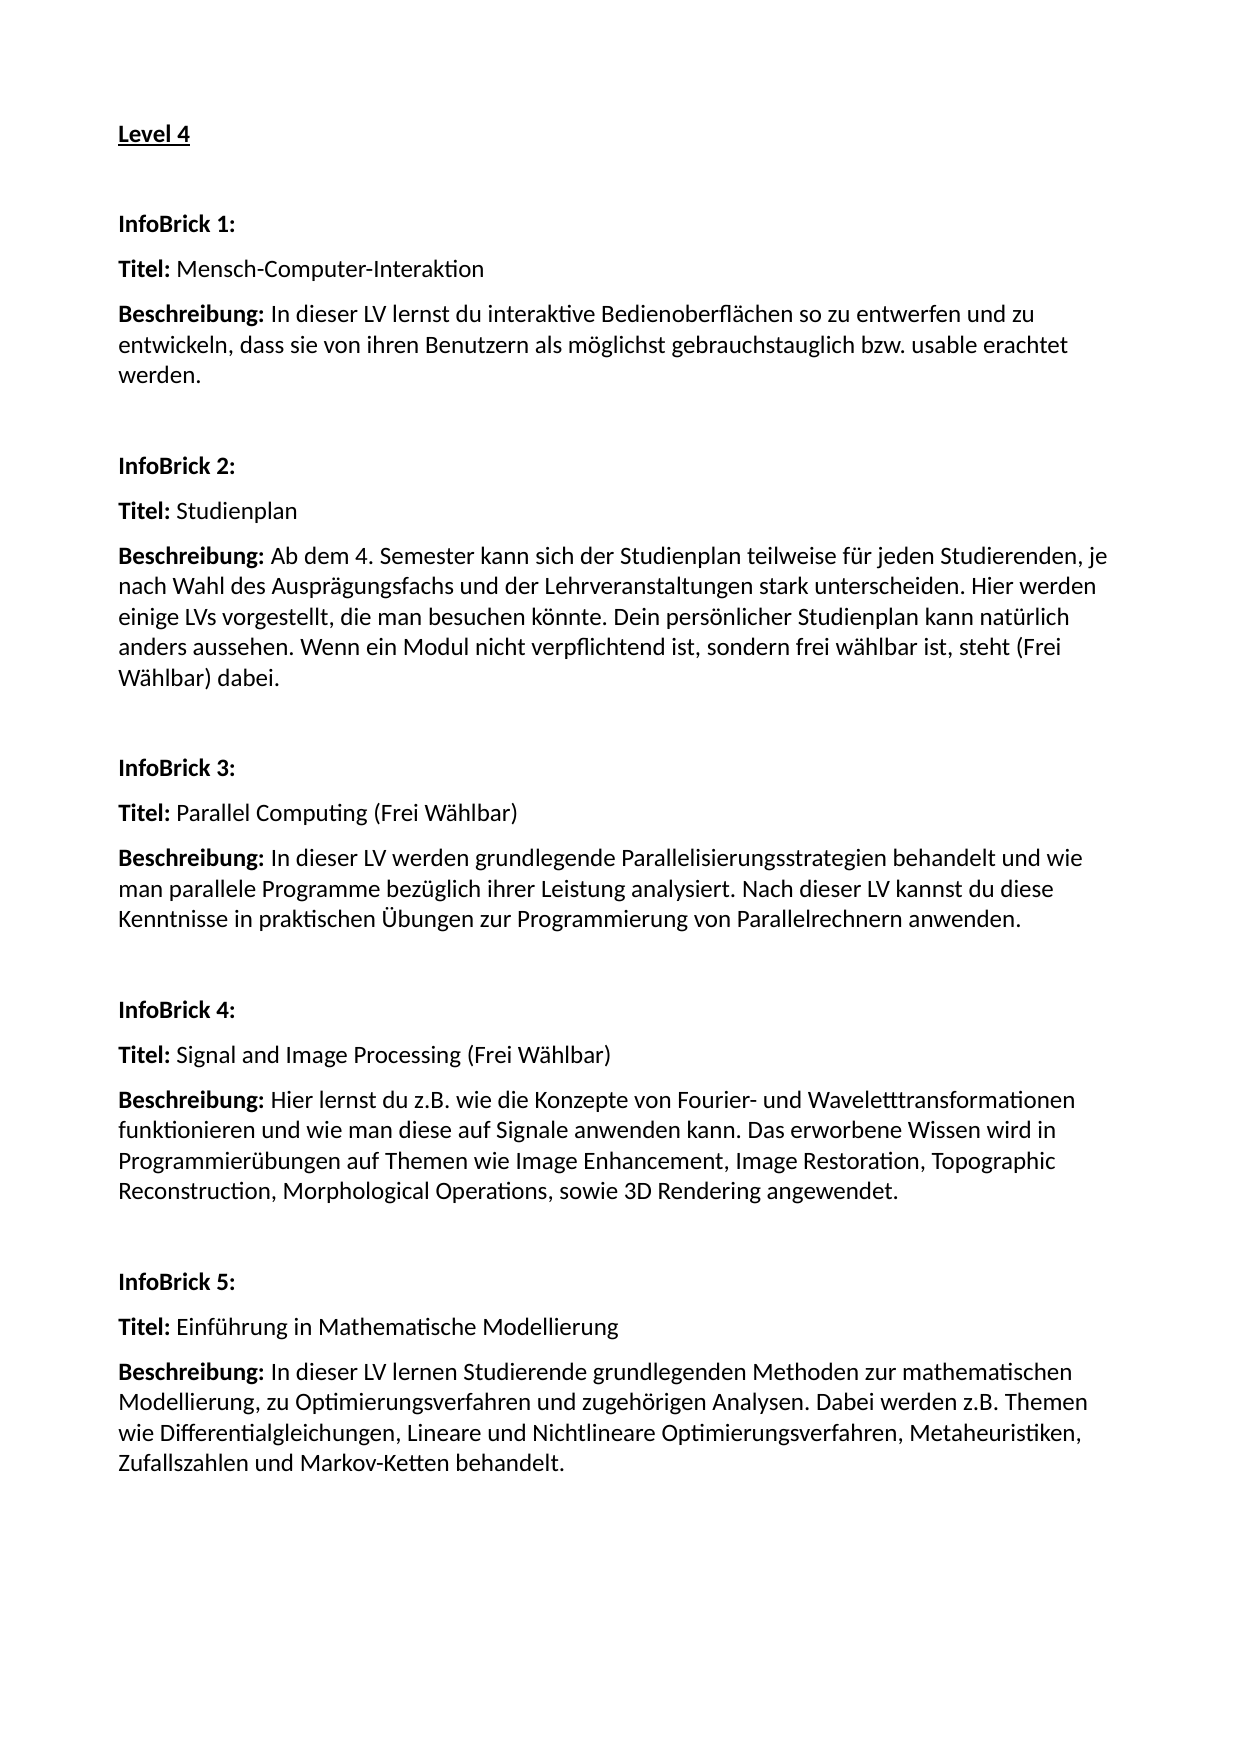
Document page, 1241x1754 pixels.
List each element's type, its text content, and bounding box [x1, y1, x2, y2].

text Titel: Parallel Computing (Frei Wählbar) [118, 797, 1122, 828]
text Beschreibung: Ab dem 4. Semester kann sich der Studienplan teilweise für jeden Studierenden, je nach Wahl des Ausprägungsfachs und der Lehrveranstaltungen stark unterscheiden. Hier werden einige LVs vorgestellt, die man besuchen könnte. Dein persönlicher Studienplan kann natürlich anders aussehen. Wenn ein Modul nicht verpflichtend ist, sondern frei wählbar ist, steht (Frei Wählbar) dabei. [118, 540, 1122, 693]
text InfoBrick 4: [118, 994, 1122, 1024]
text InfoBrick 2: [118, 450, 1122, 480]
text Titel: Studienplan [118, 495, 1122, 525]
text InfoBrick 5: [118, 1266, 1122, 1296]
text Beschreibung: In dieser LV werden grundlegende Parallelisierungsstrategien behandelt und wie man parallele Programme bezüglich ihrer Leistung analysiert. Nach dieser LV kannst du diese Kenntnisse in praktischen Übungen zur Programmierung von Parallelrechnern anwenden. [118, 842, 1122, 934]
text InfoBrick 3: [118, 752, 1122, 783]
text Beschreibung: In dieser LV lernst du interaktive Bedienoberflächen so zu entwerfen und zu entwickeln, dass sie von ihren Benutzern als möglichst gebrauchstauglich bzw. usable erachtet werden. [118, 298, 1122, 390]
text Titel: Signal and Image Processing (Frei Wählbar) [118, 1039, 1122, 1069]
text Titel: Mensch-Computer-Interaktion [118, 253, 1122, 284]
text Level 4 [118, 118, 1122, 149]
text InfoBrick 1: [118, 208, 1122, 239]
text Beschreibung: Hier lernst du z.B. wie die Konzepte von Fourier- und Waveletttransformationen funktionieren und wie man diese auf Signale anwenden kann. Das erworbene Wissen wird in Programmierübungen auf Themen wie Image Enhancement, Image Restoration, Topographic Reconstruction, Morphological Operations, sowie 3D Rendering angewendet. [118, 1084, 1122, 1206]
text Titel: Einführung in Mathematische Modellierung [118, 1311, 1122, 1341]
text Beschreibung: In dieser LV lernen Studierende grundlegenden Methoden zur mathematischen Modellierung, zu Optimierungsverfahren und zugehörigen Analysen. Dabei werden z.B. Themen wie Differentialgleichungen, Lineare und Nichtlineare Optimierungsverfahren, Metaheuristiken, Zufallszahlen und Markov-Ketten behandelt. [118, 1356, 1122, 1478]
